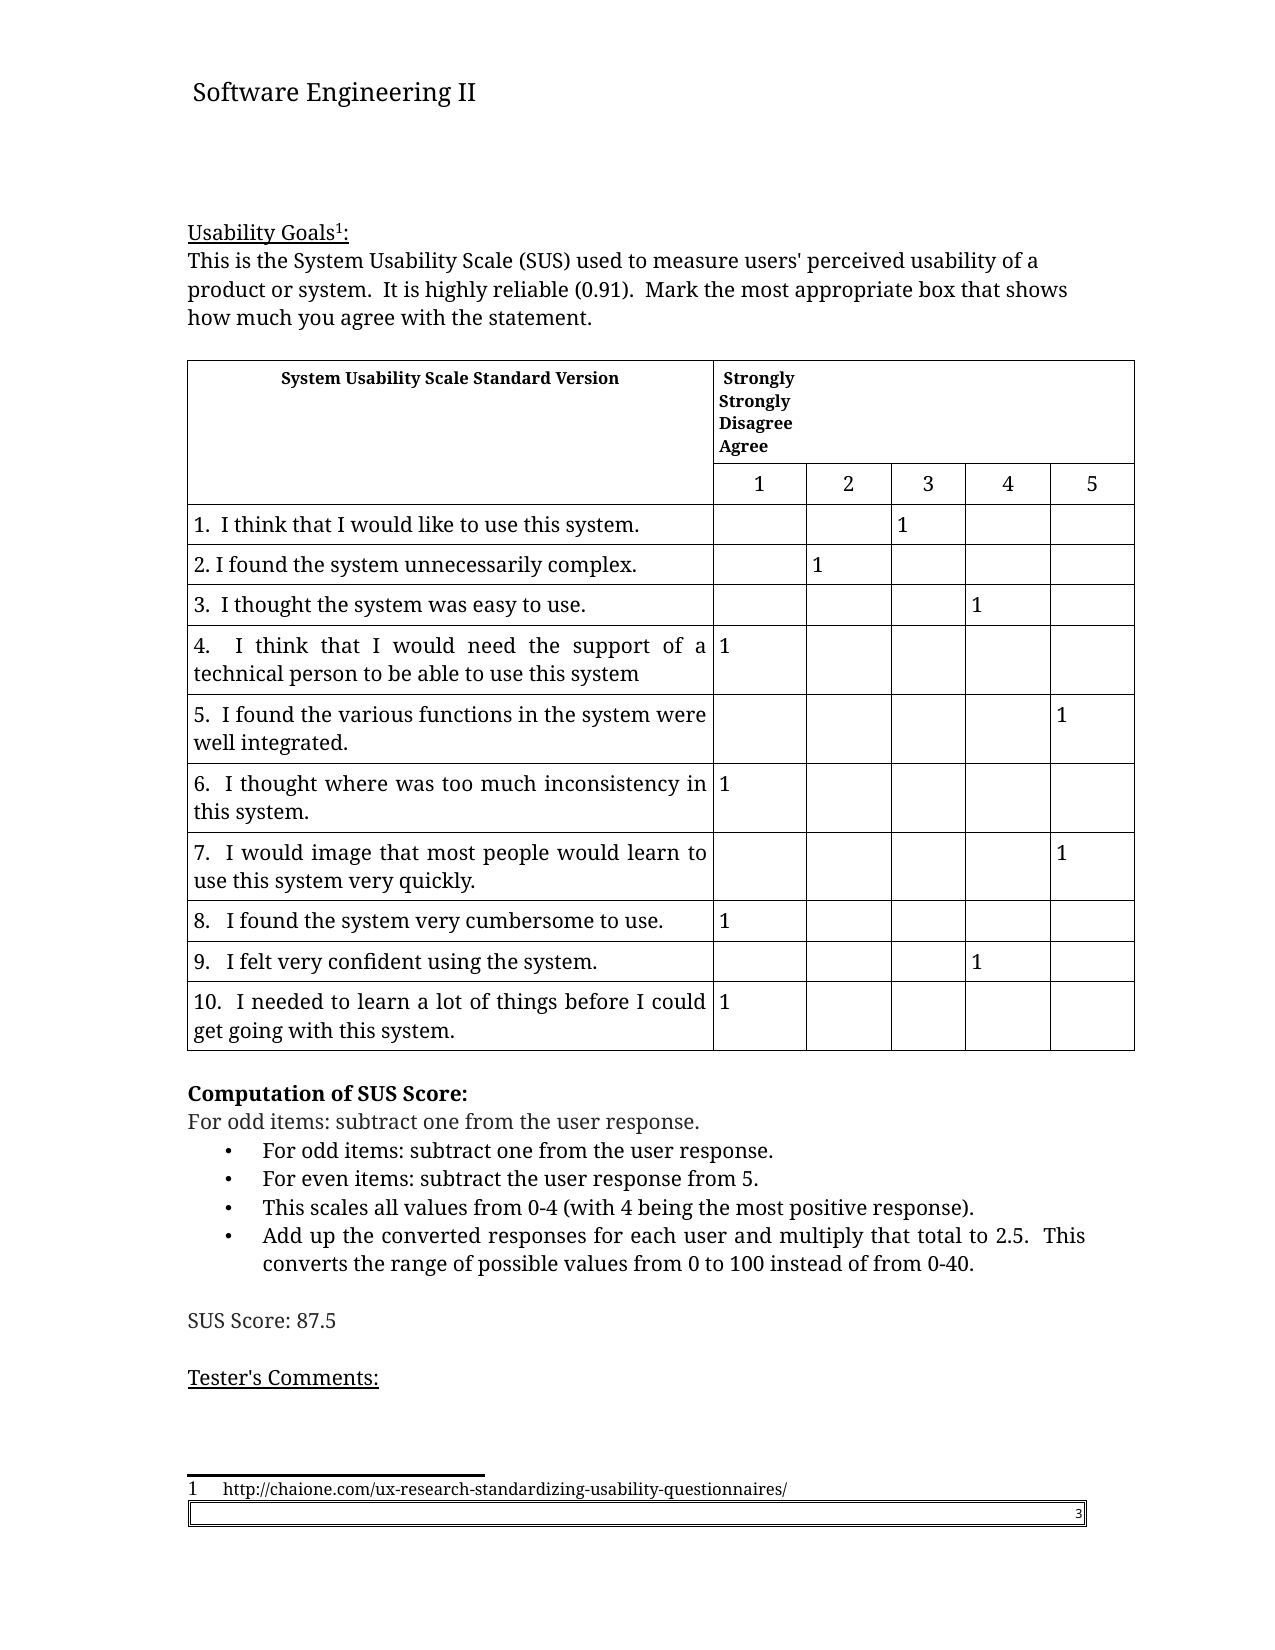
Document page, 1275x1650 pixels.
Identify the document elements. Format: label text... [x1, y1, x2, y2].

table_cell [1051, 626, 1134, 694]
table_cell 1 [966, 585, 1050, 625]
table_cell [966, 695, 1050, 762]
table_cell [807, 942, 891, 981]
table_cell 6. I thought where was too much inconsistency in this system. [188, 764, 713, 831]
text Computation of SUS Score: [187, 1079, 1087, 1107]
table_cell 7. I would image that most people would learn to use this system very quickly. [188, 833, 713, 900]
list This scales all values from 0-4 (with 4 being the most positive response). [225, 1193, 1087, 1221]
list Add up the converted responses for each user and multiply that total to 2.5. This converts the range of possible values from 0 to 100 instead of from 0-40. [225, 1221, 1087, 1278]
table_cell 1 [714, 901, 806, 941]
table_cell [1051, 545, 1134, 584]
table_cell 1 [1051, 695, 1134, 762]
table_cell [807, 626, 891, 694]
list For odd items: subtract one from the user response. [225, 1136, 1087, 1164]
table_cell [966, 545, 1050, 584]
table_cell 1 [892, 505, 965, 544]
table_cell 2. I found the system unnecessarily complex. [188, 545, 713, 584]
table_cell 1 [714, 626, 806, 694]
table_cell [807, 833, 891, 900]
table_cell 9. I felt very confident using the system. [188, 942, 713, 981]
table_header Strongly Strongly Disagree Agree [714, 361, 1134, 463]
table_cell [966, 764, 1050, 831]
table_cell [714, 695, 806, 762]
text Tester's Comments: [187, 1363, 1087, 1449]
table_cell [892, 585, 965, 625]
table_cell 1. I think that I would like to use this system. [188, 505, 713, 544]
table_cell 3. I thought the system was easy to use. [188, 585, 713, 625]
table_cell [1051, 505, 1134, 544]
table_cell [807, 764, 891, 831]
table_header System Usability Scale Standard Version [188, 361, 713, 503]
table_cell [807, 982, 891, 1050]
table_cell [714, 942, 806, 981]
table_cell [966, 833, 1050, 900]
table_cell 10. I needed to learn a lot of things before I could get going with this system. [188, 982, 713, 1050]
table_cell [714, 545, 806, 584]
table_cell [892, 545, 965, 584]
table_cell 4 [966, 464, 1050, 503]
table_cell 1 [714, 982, 806, 1050]
table_cell [892, 764, 965, 831]
table_cell 1 [714, 464, 806, 503]
table_cell [892, 626, 965, 694]
table_cell [714, 505, 806, 544]
table_cell [966, 901, 1050, 941]
list For even items: subtract the user response from 5. [225, 1164, 1087, 1193]
text This is the System Usability Scale (SUS) used to measure users' perceived usability of a product or system. It is highly reliable (0.91). Mark the most appropriate box that shows how much you agree with the statement. [187, 247, 1087, 332]
table_cell 8. I found the system very cumbersome to use. [188, 901, 713, 941]
table_cell [807, 585, 891, 625]
table_cell 5 [1051, 464, 1134, 503]
text For odd items: subtract one from the user response. [187, 1107, 1087, 1136]
table_cell 1 [1051, 833, 1134, 900]
table_cell 1 [714, 764, 806, 831]
table_cell [807, 505, 891, 544]
table_cell [1051, 982, 1134, 1050]
table_cell [892, 833, 965, 900]
table_cell 1 [966, 942, 1050, 981]
table_cell [807, 901, 891, 941]
table_cell [1051, 764, 1134, 831]
table_cell 5. I found the various functions in the system were well integrated. [188, 695, 713, 762]
table_cell [892, 695, 965, 762]
table_cell [807, 695, 891, 762]
table_cell 2 [807, 464, 891, 503]
table_cell [966, 982, 1050, 1050]
table_cell [1051, 585, 1134, 625]
table_cell [966, 505, 1050, 544]
text http://chaione.com/ux-research-standardizing-usability-questionnaires/ [187, 1476, 1087, 1500]
table_cell 1 [807, 545, 891, 584]
table_cell [1051, 942, 1134, 981]
table_cell [892, 901, 965, 941]
table_cell 3 [892, 464, 965, 503]
table_cell [1051, 901, 1134, 941]
text Usability Goals: [187, 218, 1087, 247]
table_cell 4. I think that I would need the support of a technical person to be able to use this system [188, 626, 713, 694]
text SUS Score: 87.5 [187, 1306, 1087, 1335]
table_cell [714, 833, 806, 900]
table_cell [892, 982, 965, 1050]
table_cell [966, 626, 1050, 694]
table_cell [714, 585, 806, 625]
table_cell [892, 942, 965, 981]
